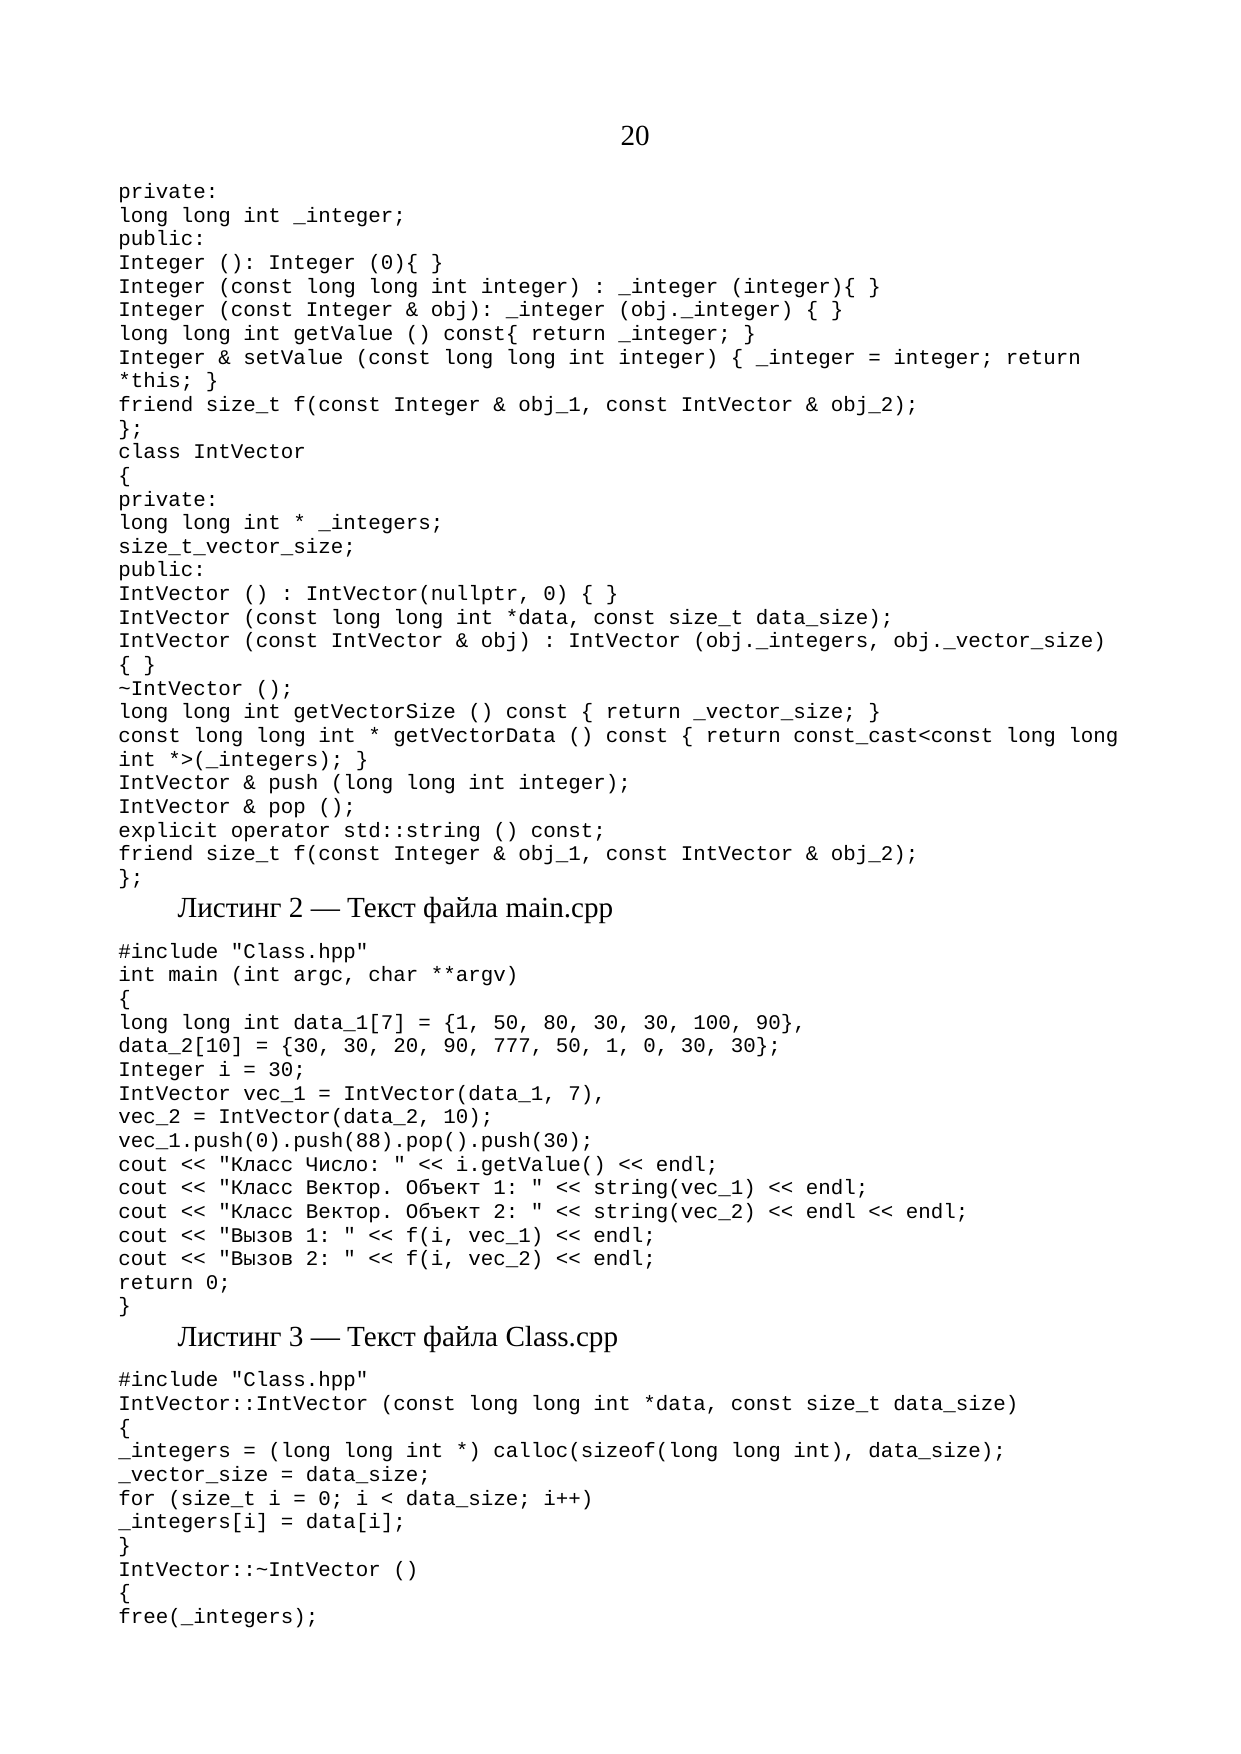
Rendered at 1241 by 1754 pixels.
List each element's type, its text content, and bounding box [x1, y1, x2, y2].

text ~IntVector (); [118, 678, 1152, 701]
text friend size_t f(const Integer & obj_1, const IntVector & obj_2); [118, 394, 1152, 418]
text vec_1.push(0).push(88).pop().push(30); [118, 1130, 1152, 1154]
text vec_2 = IntVector(data_2, 10); [118, 1106, 1152, 1130]
text Integer (const Integer & obj): _integer (obj._integer) { } [118, 299, 1152, 323]
text cout << "Вызов 2: " << f(i, vec_2) << endl; [118, 1248, 1152, 1272]
text }; [118, 867, 1152, 891]
text { [118, 1582, 1152, 1606]
text IntVector (const IntVector & obj) : IntVector (obj._integers, obj._vector_size) { } [118, 630, 1152, 678]
text const long long int * getVectorData () const { return const_cast<const long long int *>(_integers); } [118, 725, 1152, 772]
text _integers[i] = data[i]; [118, 1511, 1152, 1535]
text int main (int argc, char **argv) [118, 964, 1152, 988]
text _vector_size = data_size; [118, 1464, 1152, 1488]
text _integers = (long long int *) calloc(sizeof(long long int), data_size); [118, 1440, 1152, 1464]
text #include "Class.hpp" [118, 1369, 1152, 1393]
text public: [118, 228, 1152, 252]
text cout << "Класс Число: " << i.getValue() << endl; [118, 1154, 1152, 1177]
text cout << "Вызов 1: " << f(i, vec_1) << endl; [118, 1224, 1152, 1248]
text private: [118, 488, 1152, 512]
text } [118, 1535, 1152, 1559]
text public: [118, 559, 1152, 583]
text IntVector (const long long int *data, const size_t data_size); [118, 607, 1152, 630]
text Листинг 3 — Текст файла Class.cpp [118, 1319, 1152, 1353]
text long long int getValue () const{ return _integer; } [118, 323, 1152, 347]
text private: [118, 181, 1152, 205]
text Integer (): Integer (0){ } [118, 252, 1152, 276]
text long long int data_1[7] = {1, 50, 80, 30, 30, 100, 90}, [118, 1012, 1152, 1035]
text long long int _integer; [118, 205, 1152, 228]
text explicit operator std::string () const; [118, 819, 1152, 843]
text IntVector & push (long long int integer); [118, 772, 1152, 796]
text IntVector () : IntVector(nullptr, 0) { } [118, 583, 1152, 607]
text friend size_t f(const Integer & obj_1, const IntVector & obj_2); [118, 843, 1152, 867]
text free(_integers); [118, 1606, 1152, 1629]
text size_t_vector_size; [118, 536, 1152, 559]
text #include "Class.hpp" [118, 941, 1152, 964]
text Integer (const long long int integer) : _integer (integer){ } [118, 276, 1152, 299]
text return 0; [118, 1272, 1152, 1296]
text } [118, 1296, 1152, 1319]
text Листинг 2 — Текст файла main.cpp [118, 891, 1152, 924]
text }; [118, 418, 1152, 441]
text class IntVector [118, 441, 1152, 465]
text IntVector & pop (); [118, 796, 1152, 819]
text long long int * _integers; [118, 512, 1152, 536]
text Integer i = 30; [118, 1059, 1152, 1083]
text data_2[10] = {30, 30, 20, 90, 777, 50, 1, 0, 30, 30}; [118, 1035, 1152, 1059]
text { [118, 988, 1152, 1012]
text IntVector::IntVector (const long long int *data, const size_t data_size) [118, 1393, 1152, 1417]
text IntVector::~IntVector () [118, 1559, 1152, 1582]
text cout << "Класс Вектор. Объект 1: " << string(vec_1) << endl; [118, 1177, 1152, 1201]
text long long int getVectorSize () const { return _vector_size; } [118, 701, 1152, 725]
text { [118, 465, 1152, 488]
text cout << "Класс Вектор. Объект 2: " << string(vec_2) << endl << endl; [118, 1201, 1152, 1224]
text { [118, 1417, 1152, 1440]
text Integer & setValue (const long long int integer) { _integer = integer; return *this; } [118, 347, 1152, 394]
text for (size_t i = 0; i < data_size; i++) [118, 1488, 1152, 1511]
text IntVector vec_1 = IntVector(data_1, 7), [118, 1083, 1152, 1106]
